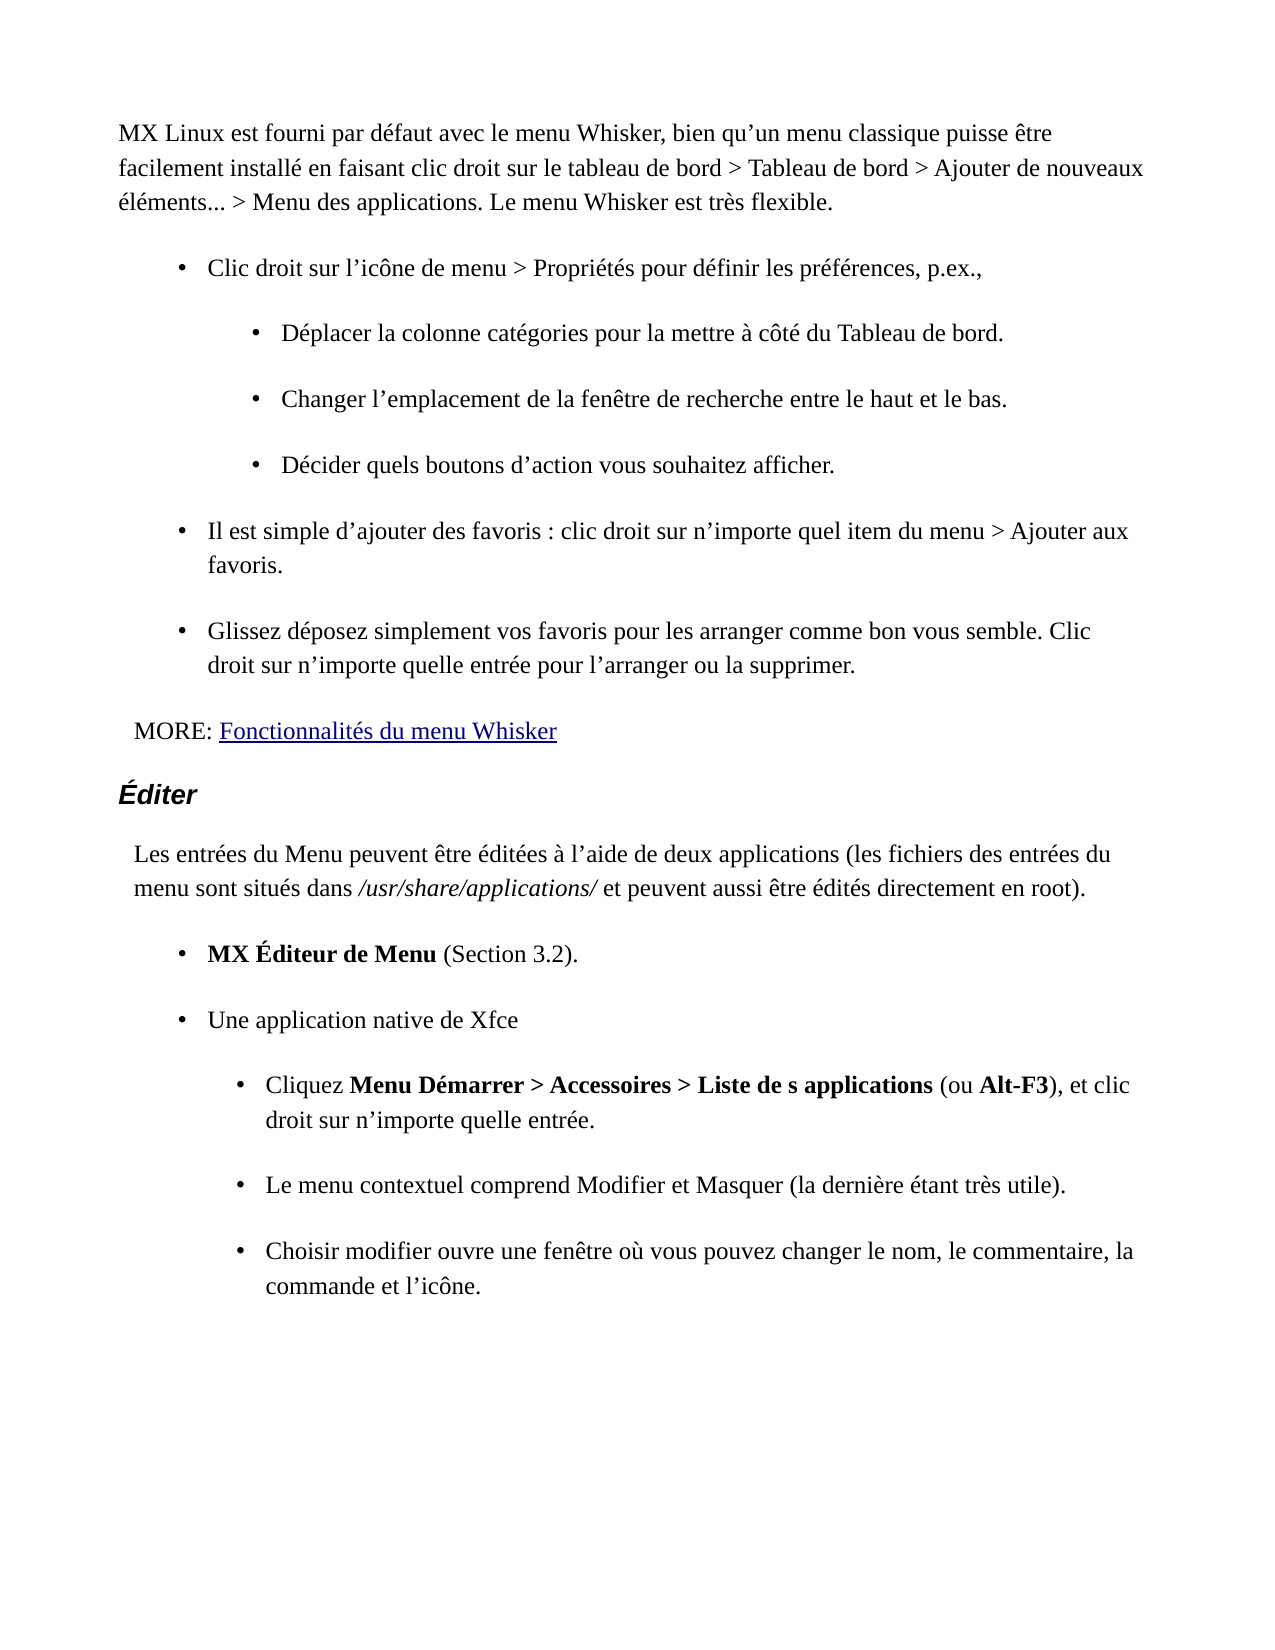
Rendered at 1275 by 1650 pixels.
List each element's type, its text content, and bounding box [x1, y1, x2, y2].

list Changer l’emplacement de la fenêtre de recherche entre le haut et le bas. [252, 384, 1141, 413]
list MX Éditeur de Menu (Section 3.2). [178, 939, 1141, 968]
subtitle Éditer [118, 779, 1157, 811]
list Choisir modifier ouvre une fenêtre où vous pouvez changer le nom, le commentaire, la commande et l’icône. [236, 1236, 1157, 1299]
list Cliquez Menu Démarrer > Accessoires > Liste de s applications (ou Alt-F3), et clic droit sur n’importe quelle entrée. [236, 1070, 1141, 1134]
list Décider quels boutons d’action vous souhaitez afficher. [252, 450, 1141, 479]
list Le menu contextuel comprend Modifier et Masquer (la dernière étant très utile). [236, 1171, 1141, 1199]
text Les entrées du Menu peuvent être éditées à l’aide de deux applications (les fichiers des entrées du menu sont situés dans /usr/share/applications/ et peuvent aussi être édités directement en root). [134, 839, 1141, 902]
list Déplacer la colonne catégories pour la mettre à côté du Tableau de bord. [252, 318, 1141, 347]
list Glissez déposez simplement vos favoris pour les arranger comme bon vous semble. Clic droit sur n’importe quelle entrée pour l’arranger ou la supprimer. [178, 616, 1141, 679]
list Il est simple d’ajouter des favoris : clic droit sur n’importe quel item du menu > Ajouter aux favoris. [178, 516, 1141, 579]
text MORE: Fonctionnalités du menu Whisker [134, 716, 1141, 745]
list Clic droit sur l’icône de menu > Propriétés pour définir les préférences, p.ex., [178, 253, 1141, 282]
text MX Linux est fourni par défaut avec le menu Whisker, bien qu’un menu classique puisse être facilement installé en faisant clic droit sur le tableau de bord > Tableau de bord > Ajouter de nouveaux éléments... > Menu des applications. Le menu Whisker est très flexible. [118, 118, 1157, 216]
list Une application native de Xfce [178, 1005, 1141, 1033]
